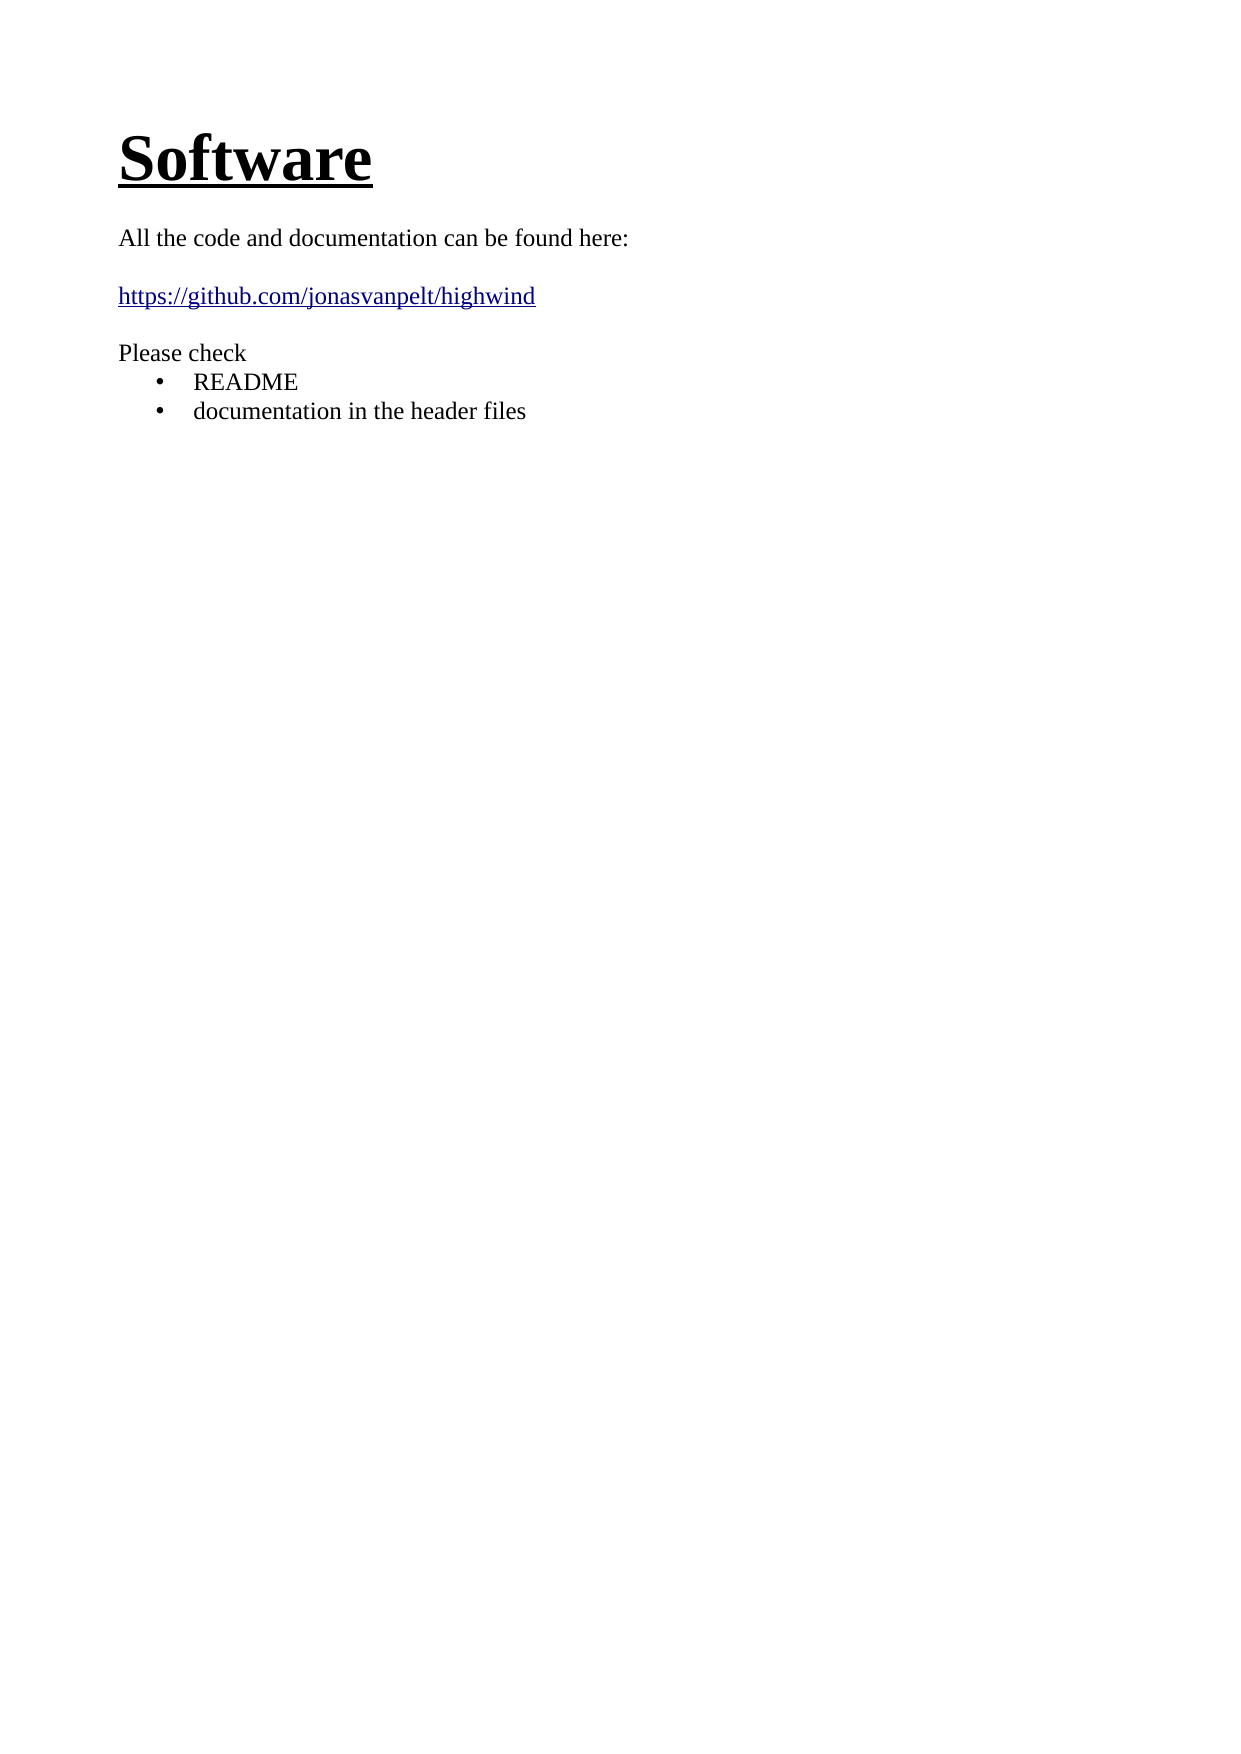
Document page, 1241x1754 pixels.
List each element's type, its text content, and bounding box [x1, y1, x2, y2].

list documentation in the header files [156, 396, 1122, 425]
list README [156, 367, 1122, 396]
text Please check [118, 338, 1122, 367]
text All the code and documentation can be found here: [118, 223, 1122, 252]
text Software [118, 118, 1122, 195]
text https://github.com/jonasvanpelt/highwind [118, 281, 1122, 310]
